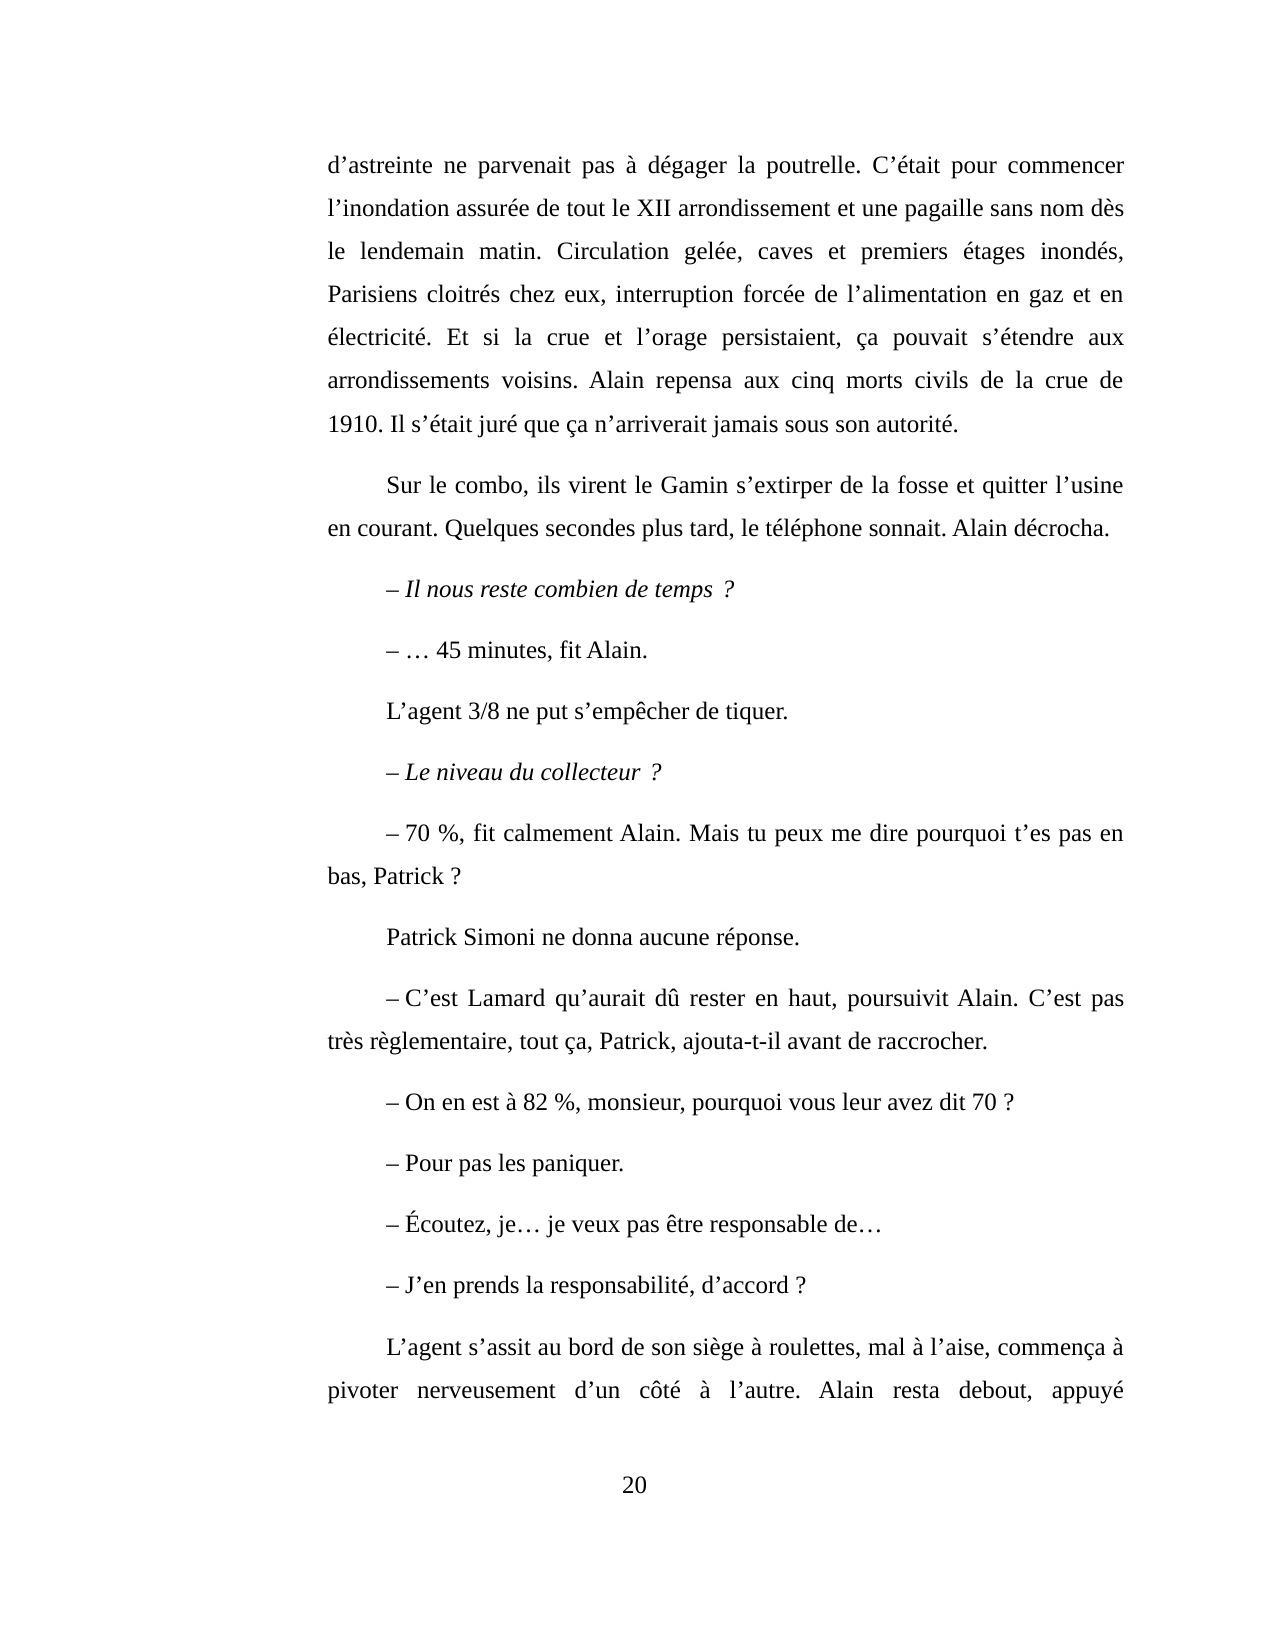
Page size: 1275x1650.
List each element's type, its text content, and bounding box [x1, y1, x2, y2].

text – Écoutez, je… je veux pas être responsable de… [327, 1209, 1125, 1238]
text – 70 %, fit calmement Alain. Mais tu peux me dire pourquoi t’es pas en bas, Patrick ? [327, 818, 1125, 890]
text – Le niveau du collecteur ? [327, 757, 1125, 786]
text – On en est à 82 %, monsieur, pourquoi vous leur avez dit 70 ? [327, 1087, 1125, 1116]
text – J’en prends la responsabilité, d’accord ? [327, 1271, 1125, 1299]
text L’agent s’assit au bord de son siège à roulettes, mal à l’aise, commença à pivoter nerveusement d’un côté à l’autre. Alain resta debout, appuyé [327, 1332, 1125, 1403]
text Sur le combo, ils virent le Gamin s’extirper de la fosse et quitter l’usine en courant. Quelques secondes plus tard, le téléphone sonnait. Alain décrocha. [327, 470, 1125, 542]
text Patrick Simoni ne donna aucune réponse. [327, 922, 1125, 951]
text – Il nous reste combien de temps ? [327, 574, 1125, 603]
text – … 45 minutes, fit Alain. [327, 635, 1125, 664]
text L’agent 3/8 ne put s’empêcher de tiquer. [327, 696, 1125, 725]
text – Pour pas les paniquer. [327, 1148, 1125, 1177]
text d’astreinte ne parvenait pas à dégager la poutrelle. C’était pour commencer l’inondation assurée de tout le XII arrondissement et une pagaille sans nom dès le lendemain matin. Circulation gelée, caves et premiers étages inondés, Parisiens cloitrés chez eux, interruption forcée de l’alimentation en gaz et en électricité. Et si la crue et l’orage persistaient, ça pouvait s’étendre aux arrondissements voisins. Alain repensa aux cinq morts civils de la crue de 1910. Il s’était juré que ça n’arriverait jamais sous son autorité. [327, 150, 1125, 437]
text – C’est Lamard qu’aurait dû rester en haut, poursuivit Alain. C’est pas très règlementaire, tout ça, Patrick, ajouta-t-il avant de raccrocher. [327, 983, 1125, 1055]
